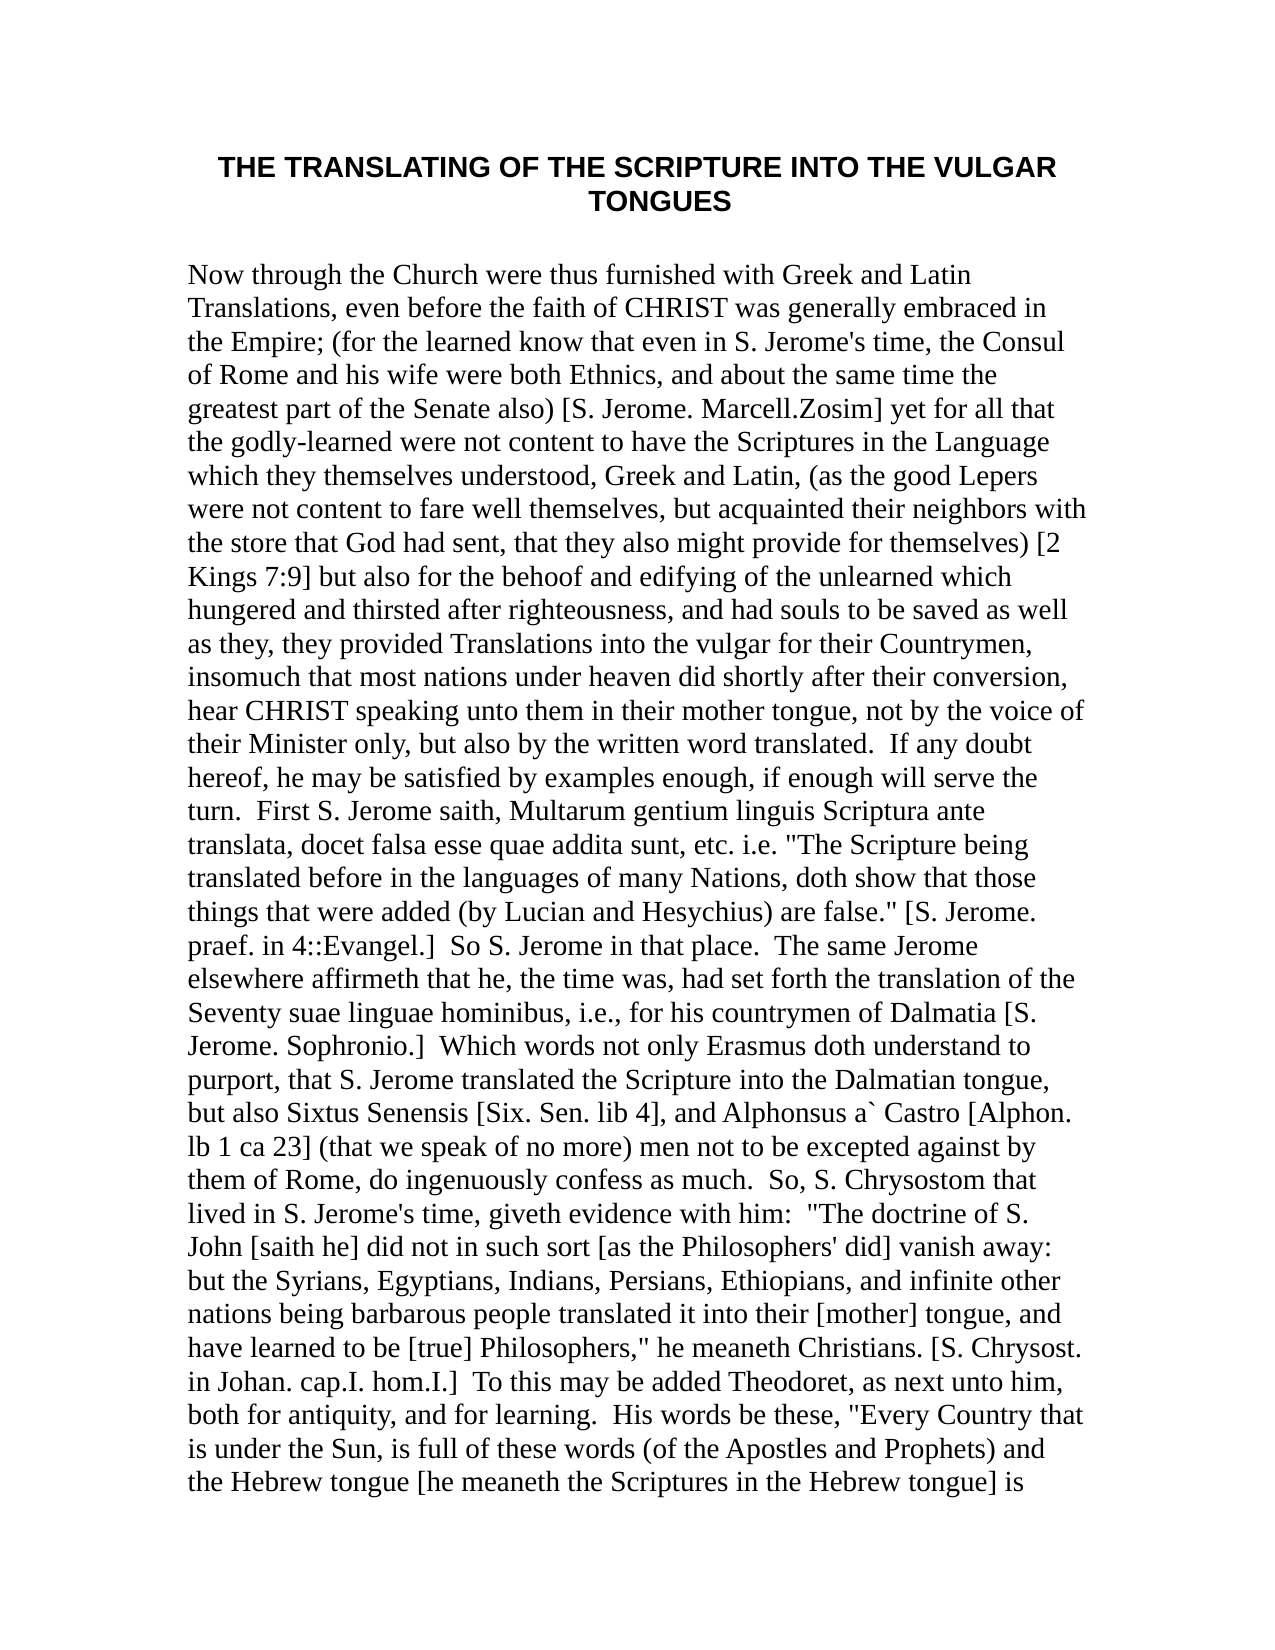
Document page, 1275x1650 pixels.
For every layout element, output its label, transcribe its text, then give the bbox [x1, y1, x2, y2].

text Now through the Church were thus furnished with Greek and Latin Translations, even before the faith of CHRIST was generally embraced in the Empire; (for the learned know that even in S. Jerome's time, the Consul of Rome and his wife were both Ethnics, and about the same time the greatest part of the Senate also) [S. Jerome. Marcell.Zosim] yet for all that the godly-learned were not content to have the Scriptures in the Language which they themselves understood, Greek and Latin, (as the good Lepers were not content to fare well themselves, but acquainted their neighbors with the store that God had sent, that they also might provide for themselves) [2 Kings 7:9] but also for the behoof and edifying of the unlearned which hungered and thirsted after righteousness, and had souls to be saved as well as they, they provided Translations into the vulgar for their Countrymen, insomuch that most nations under heaven did shortly after their conversion, hear CHRIST speaking unto them in their mother tongue, not by the voice of their Minister only, but also by the written word translated. If any doubt hereof, he may be satisfied by examples enough, if enough will serve the turn. First S. Jerome saith, Multarum gentium linguis Scriptura ante translata, docet falsa esse quae addita sunt, etc. i.e. "The Scripture being translated before in the languages of many Nations, doth show that those things that were added (by Lucian and Hesychius) are false." [S. Jerome. praef. in 4::Evangel.] So S. Jerome in that place. The same Jerome elsewhere affirmeth that he, the time was, had set forth the translation of the Seventy suae linguae hominibus, i.e., for his countrymen of Dalmatia [S. Jerome. Sophronio.] Which words not only Erasmus doth understand to purport, that S. Jerome translated the Scripture into the Dalmatian tongue, but also Sixtus Senensis [Six. Sen. lib 4], and Alphonsus a` Castro [Alphon. lb 1 ca 23] (that we speak of no more) men not to be excepted against by them of Rome, do ingenuously confess as much. So, S. Chrysostom that lived in S. Jerome's time, giveth evidence with him: "The doctrine of S. John [saith he] did not in such sort [as the Philosophers' did] vanish away: but the Syrians, Egyptians, Indians, Persians, Ethiopians, and infinite other nations being barbarous people translated it into their [mother] tongue, and have learned to be [true] Philosophers," he meaneth Christians. [S. Chrysost. in Johan. cap.I. hom.I.] To this may be added Theodoret, as next unto him, both for antiquity, and for learning. His words be these, "Every Country that is under the Sun, is full of these words (of the Apostles and Prophets) and the Hebrew tongue [he meaneth the Scriptures in the Hebrew tongue] is [187, 257, 1087, 1498]
subtitle THE TRANSLATING OF THE SCRIPTURE INTO THE VULGAR TONGUES [187, 150, 1087, 217]
